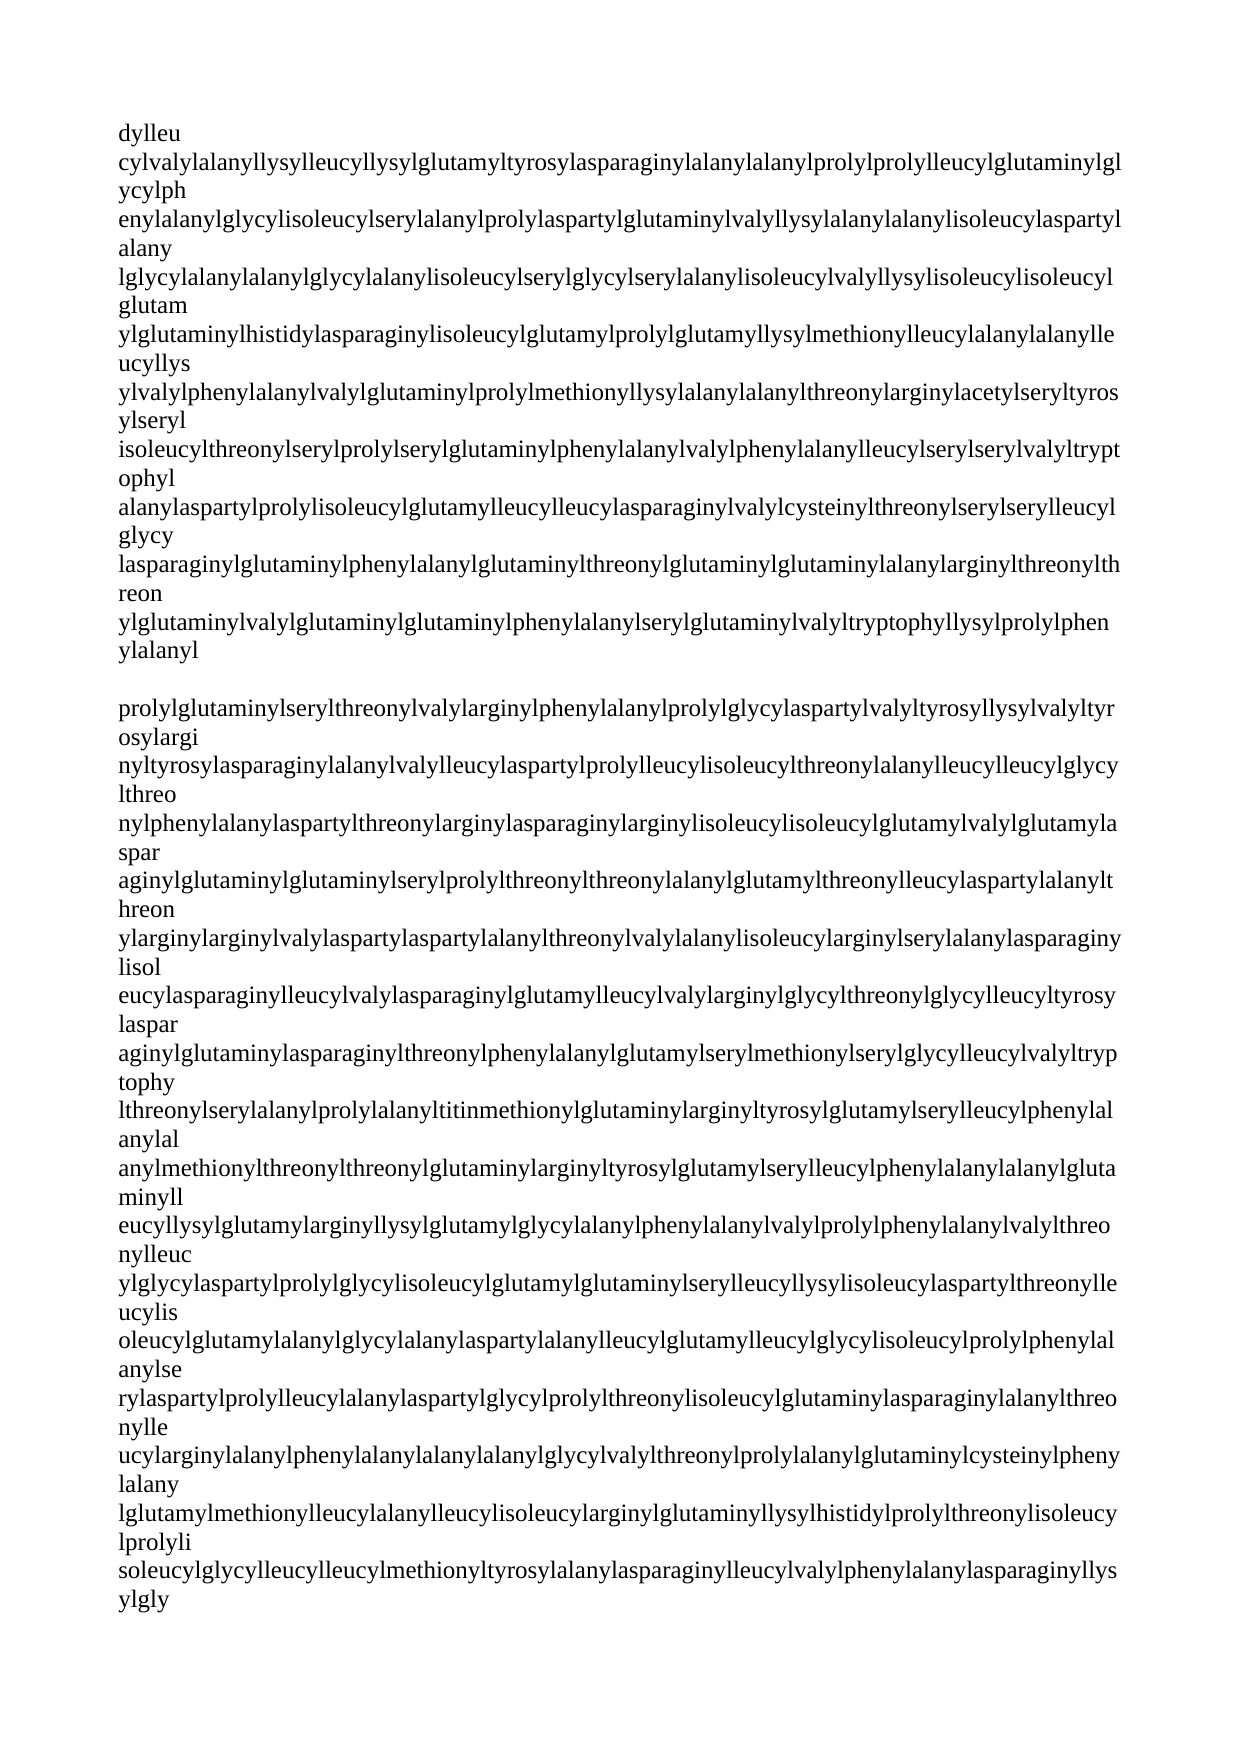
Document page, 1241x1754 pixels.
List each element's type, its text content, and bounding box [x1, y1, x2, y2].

text dylleu cylvalylalanyllysylleucyllysylglutamyltyrosylasparaginylalanylalanylprolylprolylleucylglutaminylglycylph enylalanylglycylisoleucylserylalanylprolylaspartylglutaminylvalyllysylalanylalanylisoleucylaspartylalany lglycylalanylalanylglycylalanylisoleucylserylglycylserylalanylisoleucylvalyllysylisoleucylisoleucylglutam ylglutaminylhistidylasparaginylisoleucylglutamylprolylglutamyllysylmethionylleucylalanylalanylleucyllys ylvalylphenylalanylvalylglutaminylprolylmethionyllysylalanylalanylthreonylarginylacetylseryltyrosylseryl isoleucylthreonylserylprolylserylglutaminylphenylalanylvalylphenylalanylleucylserylserylvalyltryptophyl alanylaspartylprolylisoleucylglutamylleucylleucylasparaginylvalylcysteinylthreonylserylserylleucylglycy lasparaginylglutaminylphenylalanylglutaminylthreonylglutaminylglutaminylalanylarginylthreonylthreon ylglutaminylvalylglutaminylglutaminylphenylalanylserylglutaminylvalyltryptophyllysylprolylphenylalanyl [118, 118, 1122, 664]
text prolylglutaminylserylthreonylvalylarginylphenylalanylprolylglycylaspartylvalyltyrosyllysylvalyltyrosylargi nyltyrosylasparaginylalanylvalylleucylaspartylprolylleucylisoleucylthreonylalanylleucylleucylglycylthreo nylphenylalanylaspartylthreonylarginylasparaginylarginylisoleucylisoleucylglutamylvalylglutamylaspar aginylglutaminylglutaminylserylprolylthreonylthreonylalanylglutamylthreonylleucylaspartylalanylthreon ylarginylarginylvalylaspartylaspartylalanylthreonylvalylalanylisoleucylarginylserylalanylasparaginylisol eucylasparaginylleucylvalylasparaginylglutamylleucylvalylarginylglycylthreonylglycylleucyltyrosylaspar aginylglutaminylasparaginylthreonylphenylalanylglutamylserylmethionylserylglycylleucylvalyltryptophy lthreonylserylalanylprolylalanyltitinmethionylglutaminylarginyltyrosylglutamylserylleucylphenylalanylal anylmethionylthreonylthreonylglutaminylarginyltyrosylglutamylserylleucylphenylalanylalanylglutaminyll eucyllysylglutamylarginyllysylglutamylglycylalanylphenylalanylvalylprolylphenylalanylvalylthreonylleuc ylglycylaspartylprolylglycylisoleucylglutamylglutaminylserylleucyllysylisoleucylaspartylthreonylleucylis oleucylglutamylalanylglycylalanylaspartylalanylleucylglutamylleucylglycylisoleucylprolylphenylalanylse rylaspartylprolylleucylalanylaspartylglycylprolylthreonylisoleucylglutaminylasparaginylalanylthreonylle ucylarginylalanylphenylalanylalanylalanylglycylvalylthreonylprolylalanylglutaminylcysteinylphenylalany lglutamylmethionylleucylalanylleucylisoleucylarginylglutaminyllysylhistidylprolylthreonylisoleucylprolyli soleucylglycylleucylleucylmethionyltyrosylalanylasparaginylleucylvalylphenylalanylasparaginyllysylgly [118, 664, 1122, 1613]
